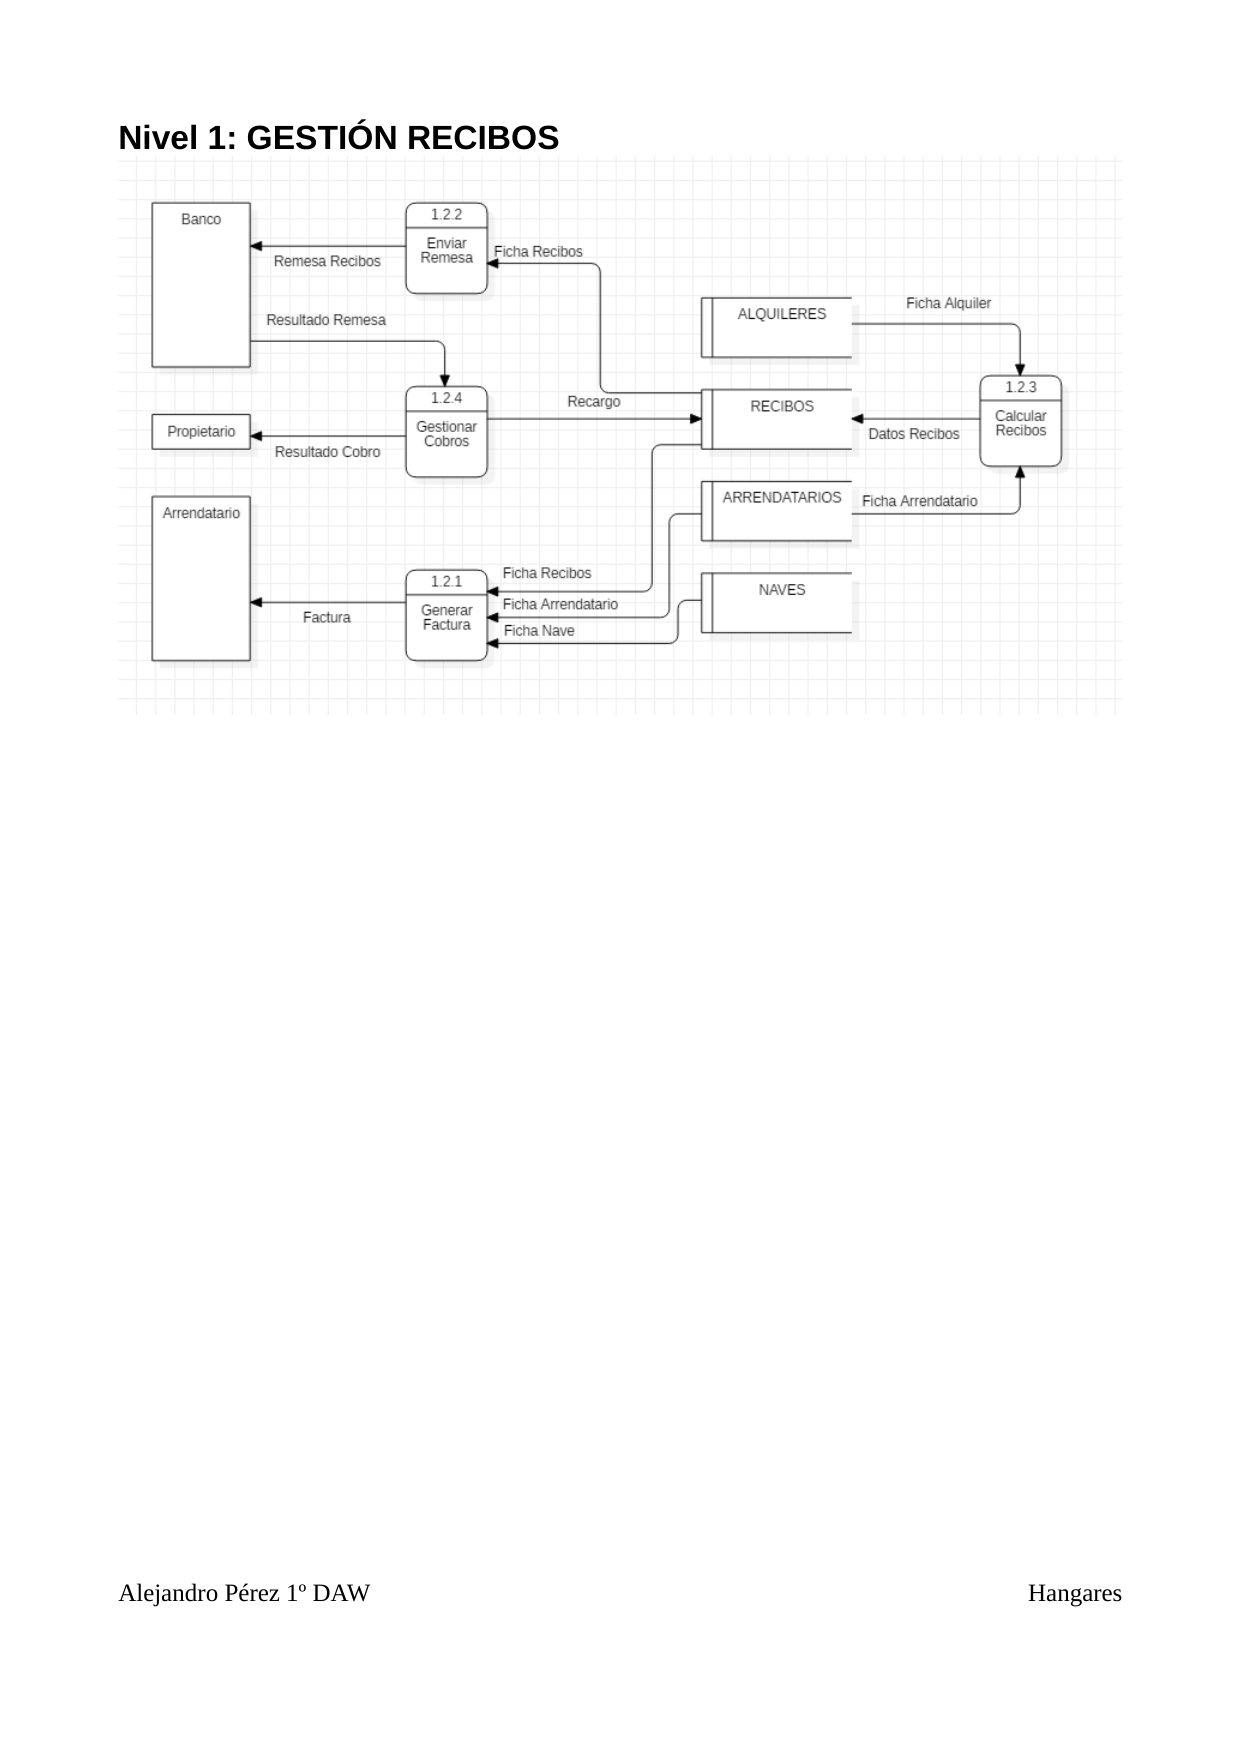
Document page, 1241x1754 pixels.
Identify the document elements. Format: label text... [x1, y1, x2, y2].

subtitle Nivel 1: GESTIÓN RECIBOS [118, 118, 1122, 156]
picture [118, 156, 1123, 715]
